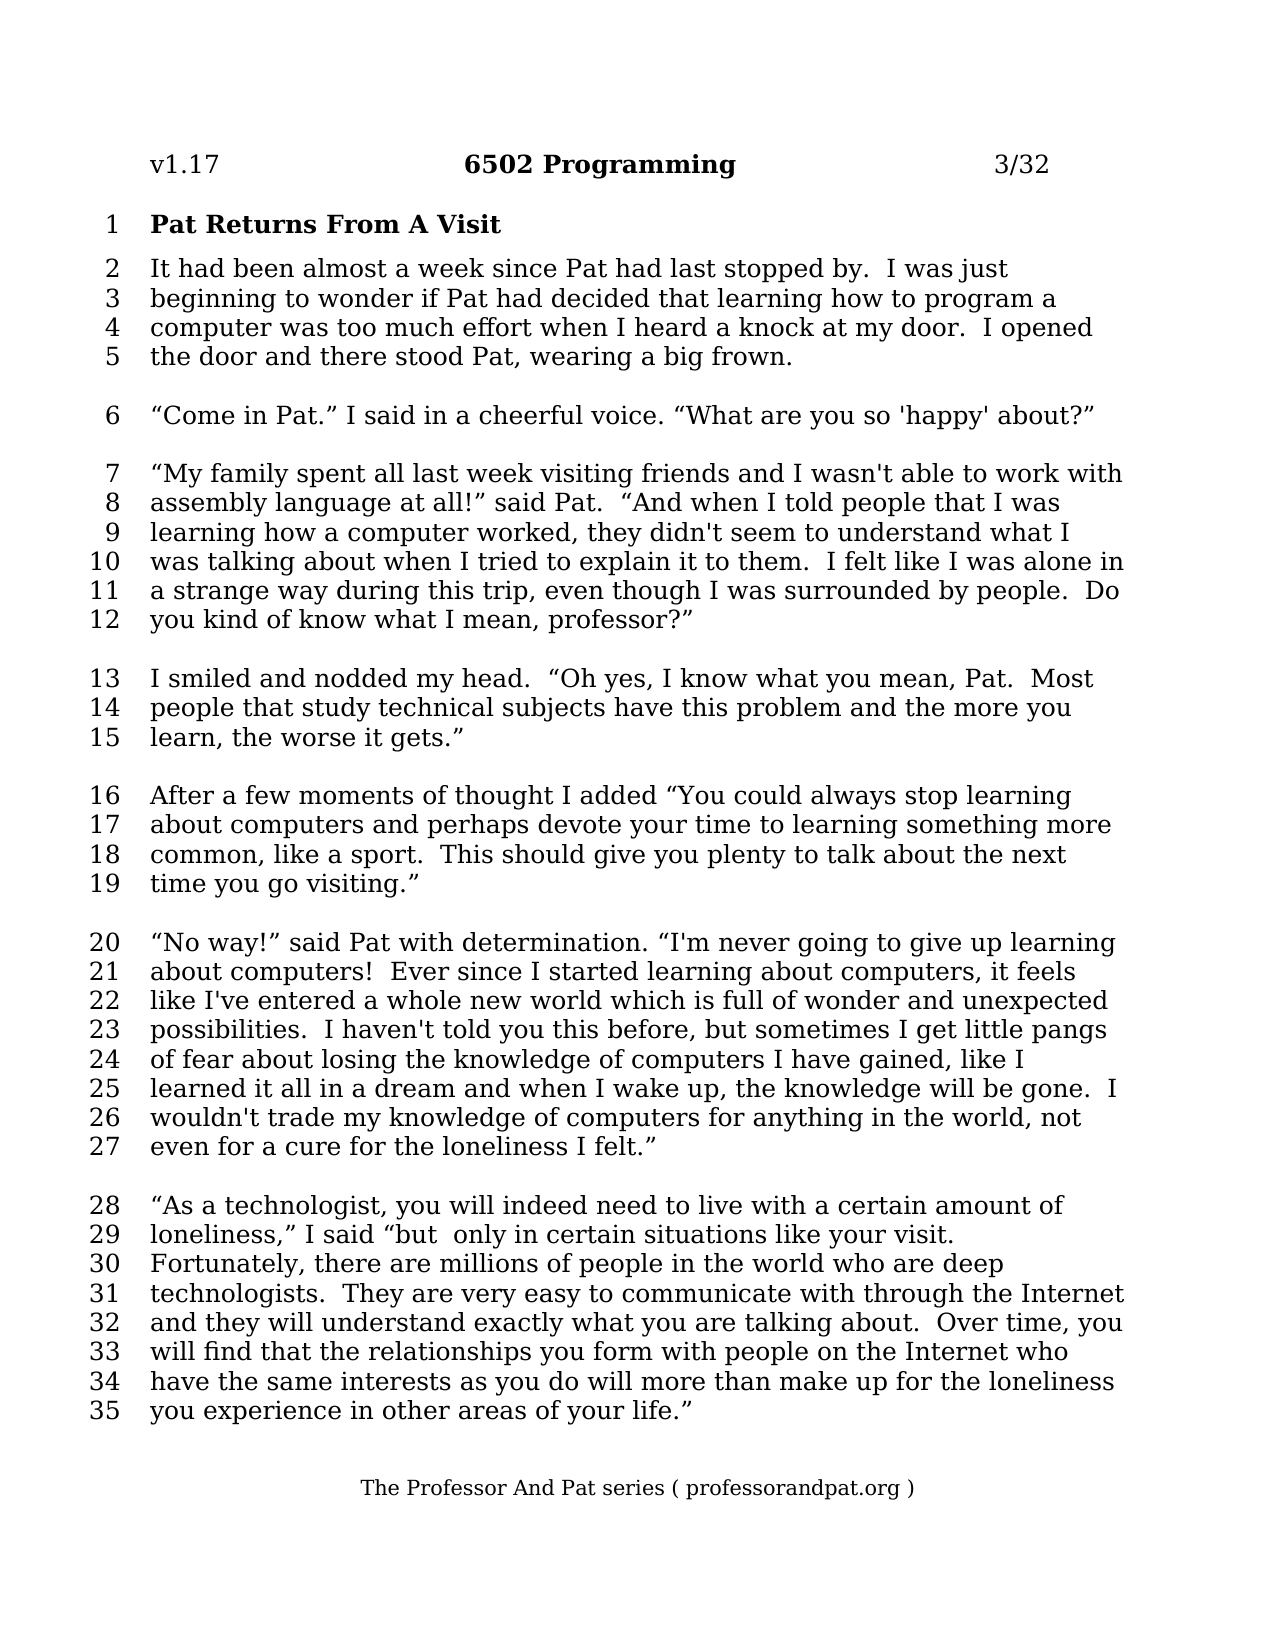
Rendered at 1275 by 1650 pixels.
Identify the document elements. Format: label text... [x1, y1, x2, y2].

text After a few moments of thought I added “You could always stop learning about computers and perhaps devote your time to learning something more common, like a sport. This should give you plenty to talk about the next time you go visiting.” [150, 781, 1125, 898]
text I smiled and nodded my head. “Oh yes, I know what you mean, Pat. Most people that study technical subjects have this problem and the more you learn, the worse it gets.” [150, 664, 1125, 752]
text “My family spent all last week visiting friends and I wasn't able to work with assembly language at all!” said Pat. “And when I told people that I was learning how a computer worked, they didn't seem to understand what I was talking about when I tried to explain it to them. I felt like I was alone in a strange way during this trip, even though I was surrounded by people. Do you kind of know what I mean, professor?” [150, 459, 1125, 635]
subtitle Pat Returns From A Visit [150, 210, 1125, 239]
text “As a technologist, you will indeed need to live with a certain amount of loneliness,” I said “but only in certain situations like your visit. Fortunately, there are millions of people in the world who are deep technologists. They are very easy to communicate with through the Internet and they will understand exactly what you are talking about. Over time, you will find that the relationships you form with people on the Internet who have the same interests as you do will more than make up for the loneliness you experience in other areas of your life.” [150, 1191, 1125, 1425]
text “No way!” said Pat with determination. “I'm never going to give up learning about computers! Ever since I started learning about computers, it feels like I've entered a whole new world which is full of wonder and unexpected possibilities. I haven't told you this before, but sometimes I get little pangs of fear about losing the knowledge of computers I have gained, like I learned it all in a dream and when I wake up, the knowledge will be gone. I wouldn't trade my knowledge of computers for anything in the world, not even for a cure for the loneliness I felt.” [150, 928, 1125, 1162]
text It had been almost a week since Pat had last stopped by. I was just beginning to wonder if Pat had decided that learning how to program a computer was too much effort when I heard a knock at my door. I opened the door and there stood Pat, wearing a big frown. [150, 254, 1125, 372]
text “Come in Pat.” I said in a cheerful voice. “What are you so 'happy' about?” [150, 401, 1125, 430]
